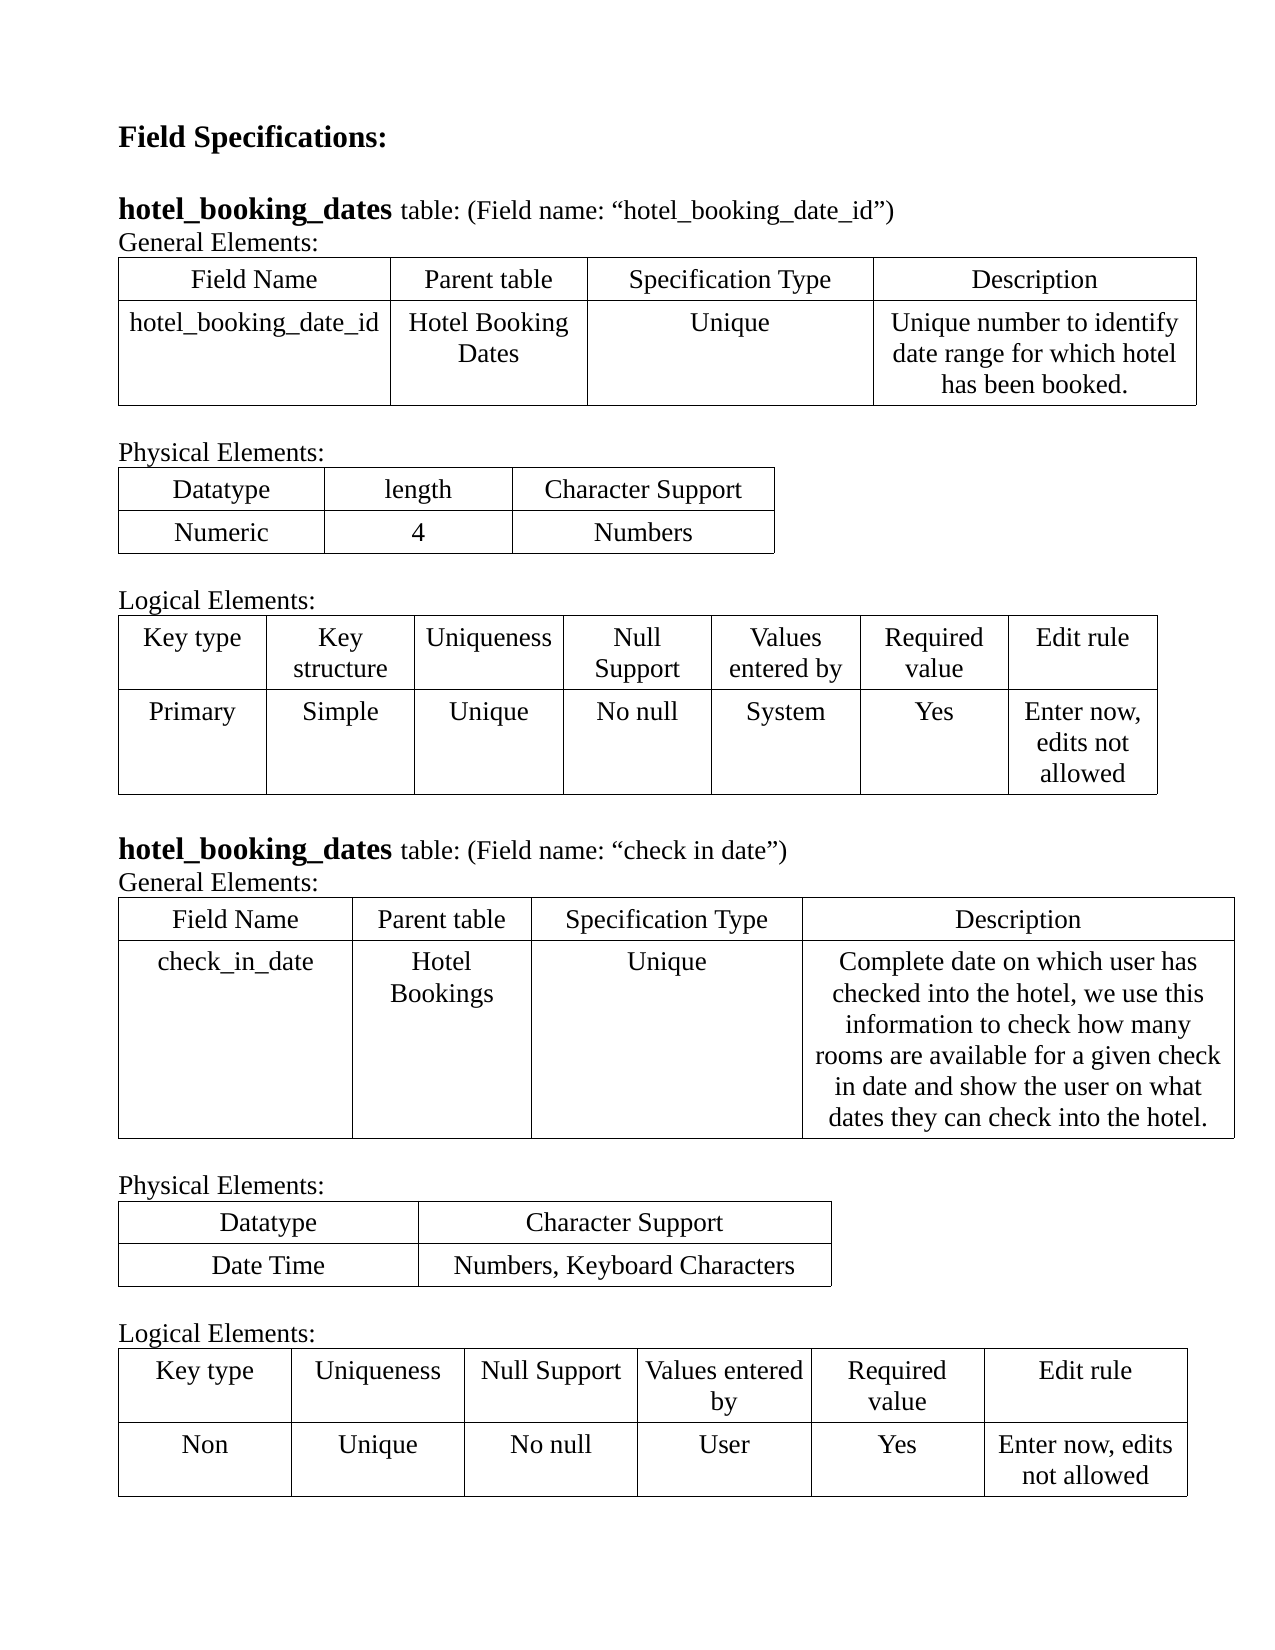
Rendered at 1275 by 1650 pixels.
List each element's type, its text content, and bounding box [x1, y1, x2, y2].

table_cell No null [465, 1423, 637, 1496]
table_cell Unique [588, 301, 873, 405]
table_cell Numbers [513, 511, 774, 553]
table_header Edit rule [1009, 616, 1157, 689]
table_header Parent table [353, 898, 531, 940]
table_cell Hotel Bookings [353, 941, 531, 1138]
table_header Required value [861, 616, 1008, 689]
table_header Description [874, 258, 1196, 300]
table_header Null Support [465, 1349, 637, 1422]
table_cell No null [564, 690, 711, 794]
text General Elements: [118, 866, 1157, 897]
table_header Key type [119, 616, 266, 689]
table_cell hotel_booking_date_id [119, 301, 390, 405]
table_cell Non [119, 1423, 291, 1496]
table_cell Numeric [119, 511, 324, 553]
table_cell 4 [325, 511, 512, 553]
text Physical Elements: [118, 436, 1157, 467]
table_header Field Name [119, 898, 352, 940]
table_header Specification Type [588, 258, 873, 300]
table_header Null Support [564, 616, 711, 689]
table_cell Unique [292, 1423, 464, 1496]
table_cell check_in_date [119, 941, 352, 1138]
text Logical Elements: [118, 584, 1157, 615]
table_cell Simple [267, 690, 414, 794]
table_cell Numbers, Keyboard Characters [419, 1244, 831, 1286]
table_cell Enter now, edits not allowed [1009, 690, 1157, 794]
table_cell System [712, 690, 860, 794]
table_header Key type [119, 1349, 291, 1422]
table_header Parent table [391, 258, 587, 300]
table_cell User [638, 1423, 811, 1496]
table_header Edit rule [985, 1349, 1187, 1422]
table_cell Enter now, edits not allowed [985, 1423, 1187, 1496]
table_cell Yes [812, 1423, 984, 1496]
table_header Values entered by [638, 1349, 811, 1422]
table_cell Unique [532, 941, 802, 1138]
table_cell Date Time [119, 1244, 418, 1286]
table_header length [325, 468, 512, 510]
text General Elements: [118, 226, 1157, 257]
table_header Datatype [119, 1202, 418, 1243]
table_header Required value [812, 1349, 984, 1422]
table_header Key structure [267, 616, 414, 689]
text Field Specifications: [118, 118, 1157, 154]
table_header Character Support [419, 1202, 831, 1243]
table_header Uniqueness [292, 1349, 464, 1422]
table_header Character Support [513, 468, 774, 510]
table_header Values entered by [712, 616, 860, 689]
table_header Field Name [119, 258, 390, 300]
text hotel_booking_dates table: (Field name: “check in date”) [118, 830, 1157, 866]
table_cell Unique [415, 690, 563, 794]
table_cell Primary [119, 690, 266, 794]
table_header Specification Type [532, 898, 802, 940]
table_header Uniqueness [415, 616, 563, 689]
table_header Datatype [119, 468, 324, 510]
table_cell Yes [861, 690, 1008, 794]
text Physical Elements: [118, 1169, 1157, 1201]
table_cell Hotel Booking Dates [391, 301, 587, 405]
text hotel_booking_dates table: (Field name: “hotel_booking_date_id”) [118, 190, 1157, 226]
text Logical Elements: [118, 1317, 1157, 1348]
table_header Description [803, 898, 1234, 940]
table_cell Complete date on which user has checked into the hotel, we use this information to check how many rooms are available for a given check in date and show the user on what dates they can check into the hotel. [803, 941, 1234, 1138]
table_cell Unique number to identify date range for which hotel has been booked. [874, 301, 1196, 405]
